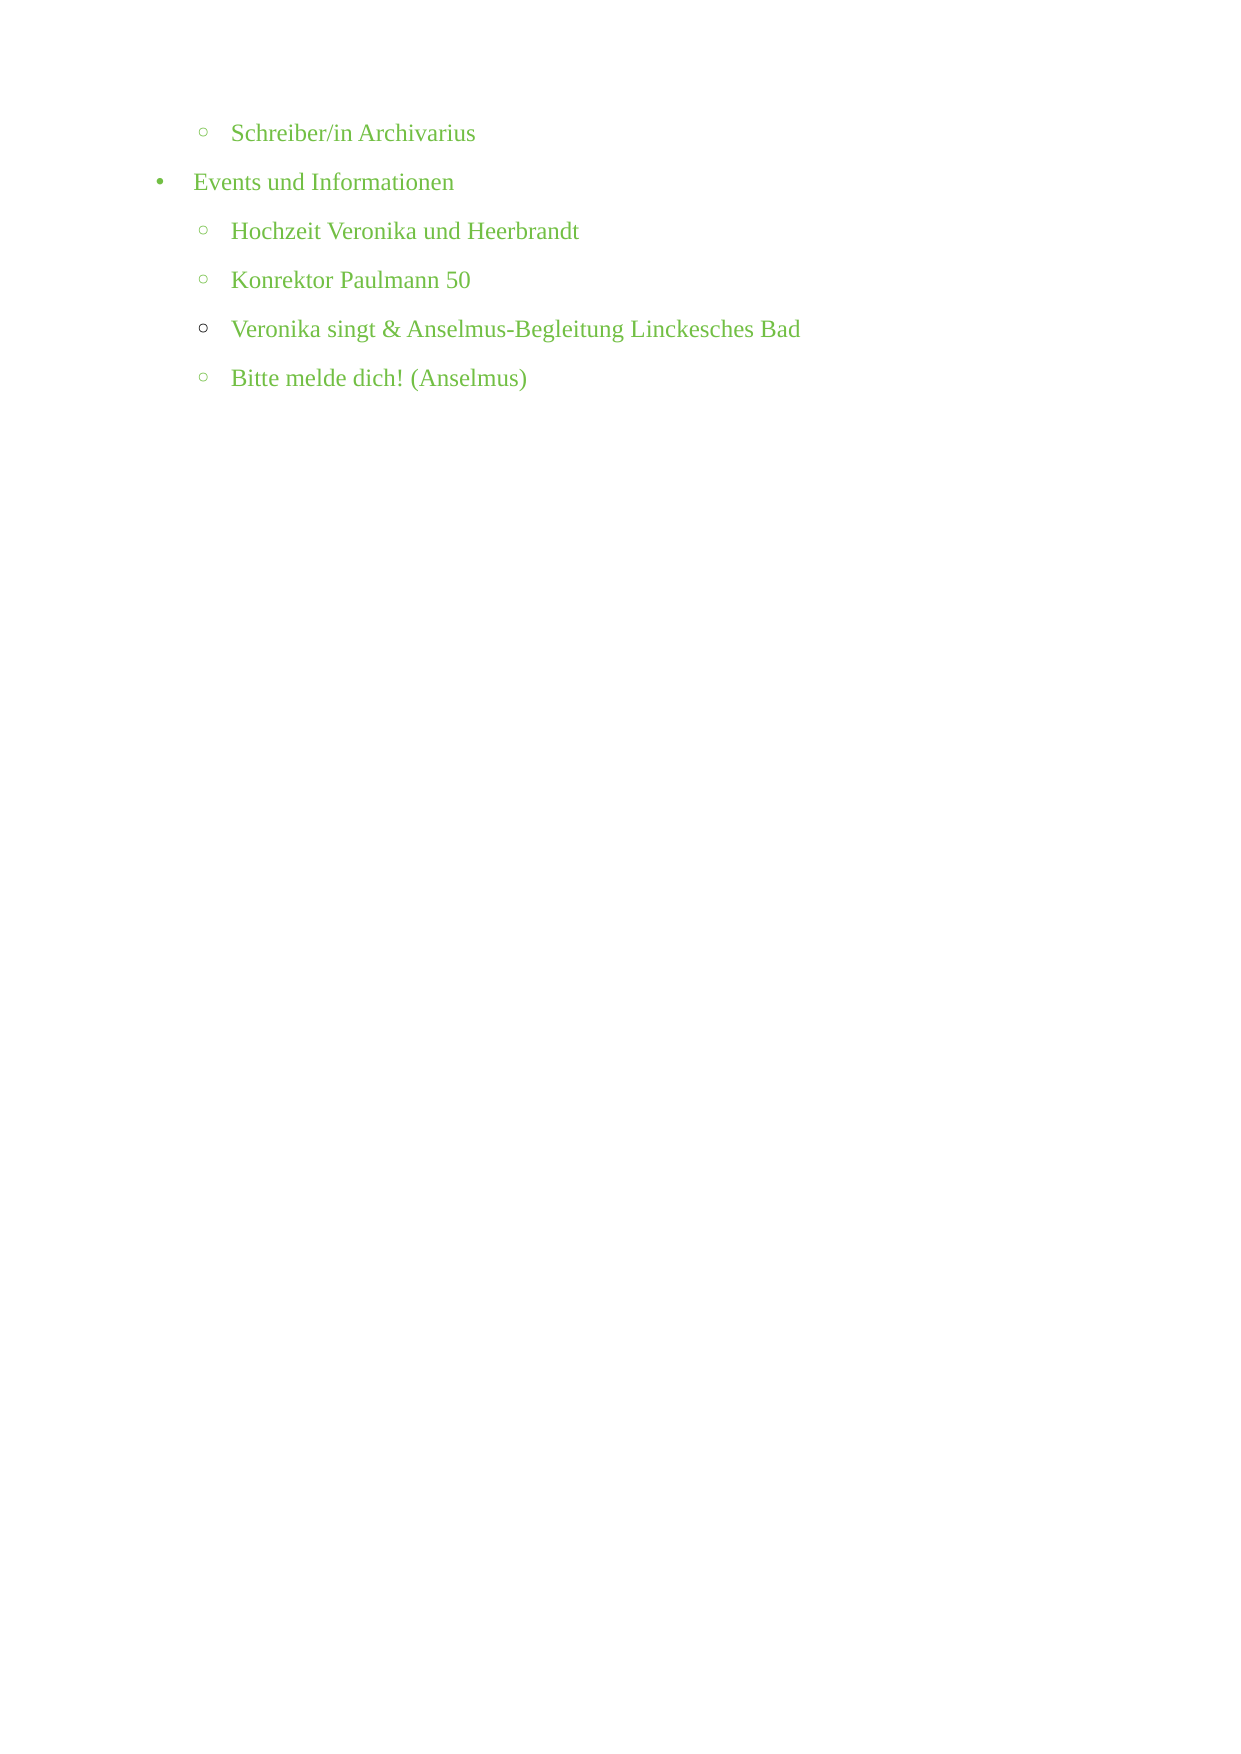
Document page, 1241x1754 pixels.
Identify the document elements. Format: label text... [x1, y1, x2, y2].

list Veronika singt & Anselmus-Begleitung Linckesches Bad [193, 314, 1122, 343]
list Hochzeit Veronika und Heerbrandt [193, 216, 1122, 245]
list Events und Informationen [156, 167, 1122, 196]
list Bitte melde dich! (Anselmus) [193, 363, 1122, 392]
list Schreiber/in Archivarius [193, 118, 1122, 147]
list Konrektor Paulmann 50 [193, 265, 1122, 294]
